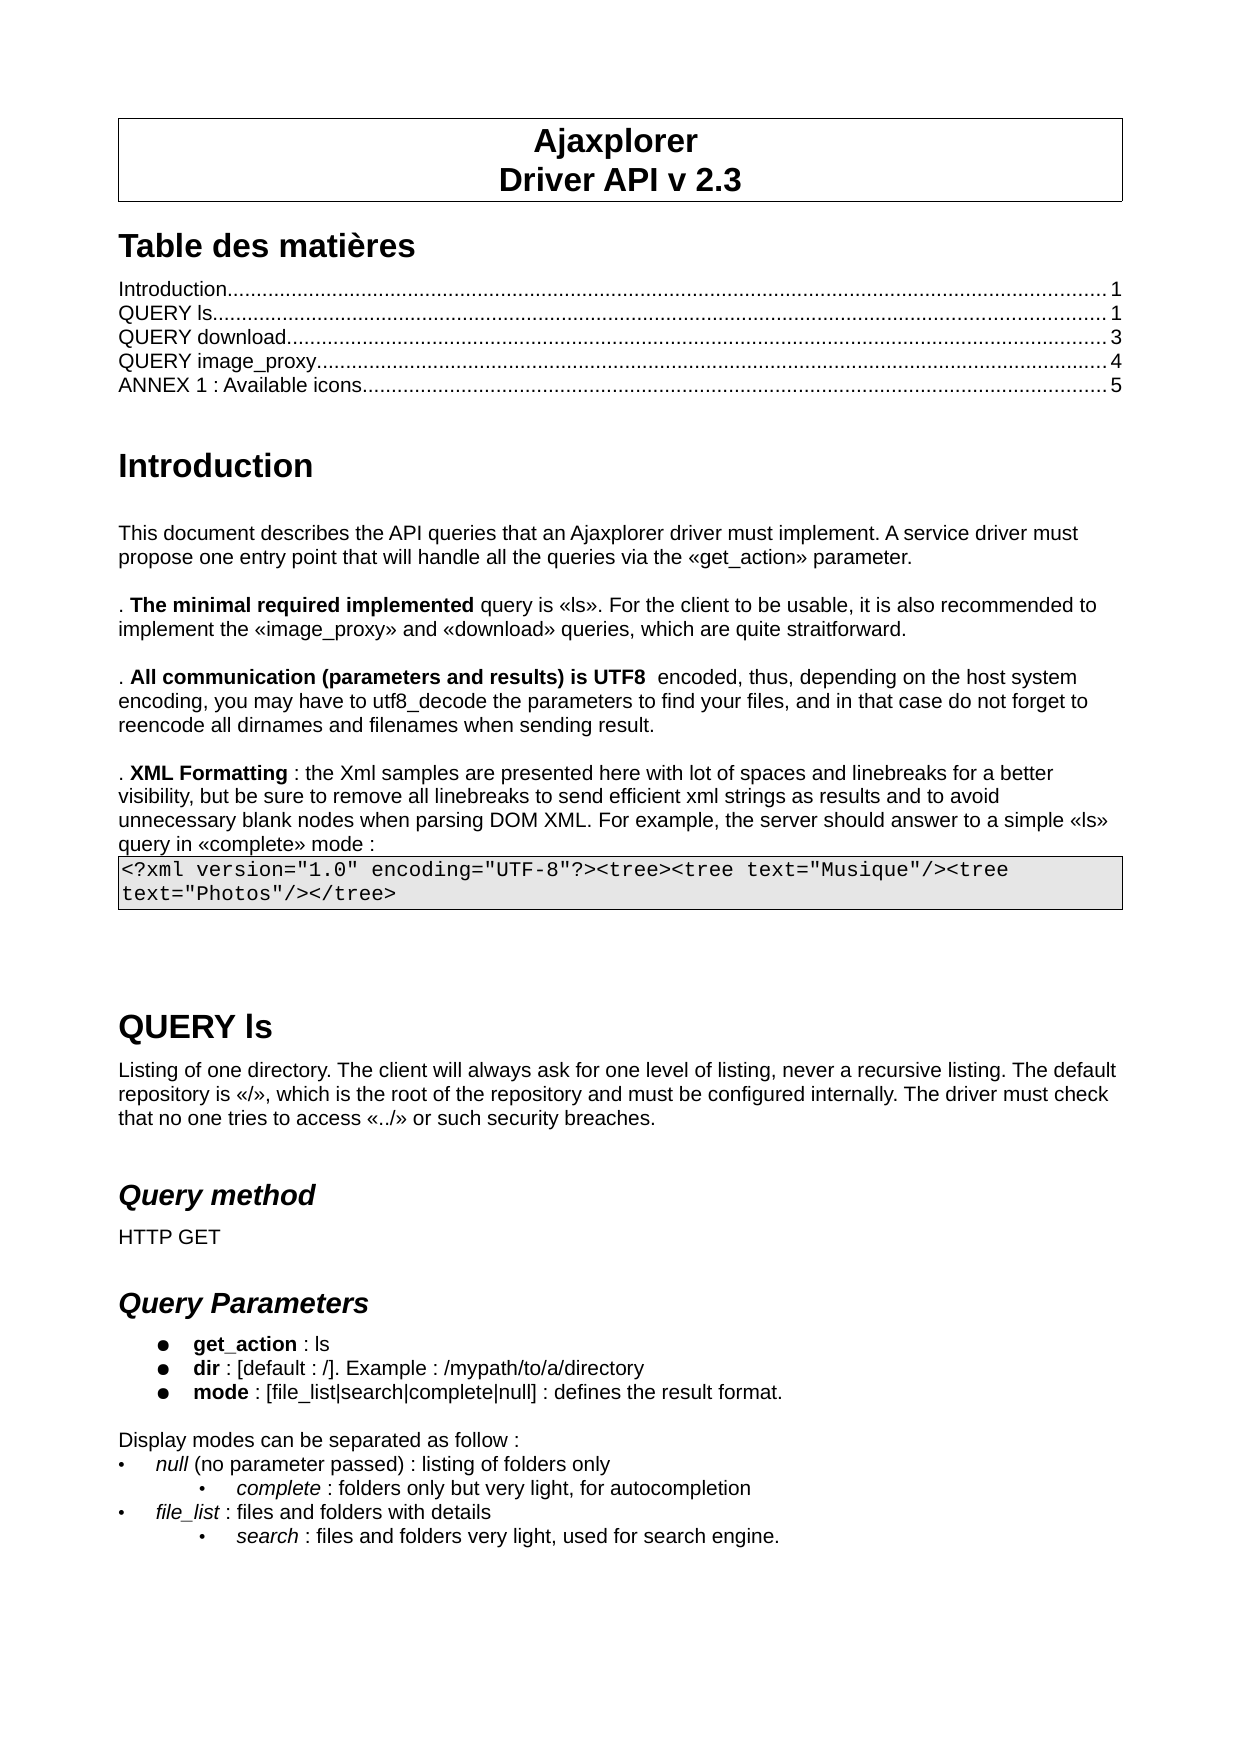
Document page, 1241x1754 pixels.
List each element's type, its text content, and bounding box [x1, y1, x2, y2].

text ANNEX 1 : Available icons 5 [118, 373, 1122, 397]
subtitle Table des matières [118, 226, 1122, 264]
text Introduction 1 [118, 277, 1122, 301]
list null (no parameter passed) : listing of folders only [118, 1452, 1122, 1476]
list dir : [default : /]. Example : /mypath/to/a/directory [156, 1356, 1122, 1380]
subtitle Query method [118, 1178, 1122, 1212]
text . XML Formatting : the Xml samples are presented here with lot of spaces and linebreaks for a better visibility, but be sure to remove all linebreaks to send efficient xml strings as results and to avoid unnecessary blank nodes when parsing DOM XML. For example, the server should answer to a simple «ls» query in «complete» mode : [118, 760, 1122, 856]
text <?xml version="1.0" encoding="UTF-8"?><tree><tree text="Musique"/><tree text="Photos"/></tree> [119, 857, 1122, 909]
subtitle QUERY ls [118, 1006, 1122, 1045]
list file_list : files and folders with details [118, 1500, 1122, 1524]
text . All communication (parameters and results) is UTF8 encoded, thus, depending on the host system encoding, you may have to utf8_decode the parameters to find your files, and in that case do not forget to reencode all dirnames and filenames when sending result. [118, 664, 1122, 736]
text Listing of one directory. The client will always ask for one level of listing, never a recursive listing. The default repository is «/», which is the root of the repository and must be configured internally. The driver must check that no one tries to access «../» or such security breaches. [118, 1058, 1122, 1129]
text HTTP GET [118, 1224, 1122, 1248]
text QUERY image_proxy 4 [118, 349, 1122, 373]
text QUERY download 3 [118, 325, 1122, 349]
text QUERY ls 1 [118, 301, 1122, 325]
text Driver API v 2.3 [119, 157, 1122, 201]
text This document describes the API queries that an Ajaxplorer driver must implement. A service driver must propose one entry point that will handle all the queries via the «get_action» parameter. [118, 521, 1122, 569]
list complete : folders only but very light, for autocompletion [199, 1476, 1122, 1500]
list mode : [file_list|search|complete|null] : defines the result format. [156, 1380, 1122, 1404]
list search : files and folders very light, used for search engine. [199, 1524, 1122, 1548]
subtitle Introduction [118, 446, 1122, 484]
text . The minimal required implemented query is «ls». For the client to be usable, it is also recommended to implement the «image_proxy» and «download» queries, which are quite straitforward. [118, 593, 1122, 641]
text Display modes can be separated as follow : [118, 1428, 1122, 1452]
subtitle Query Parameters [118, 1286, 1122, 1319]
text Ajaxplorer [119, 119, 1122, 157]
list get_action : ls [156, 1332, 1122, 1356]
